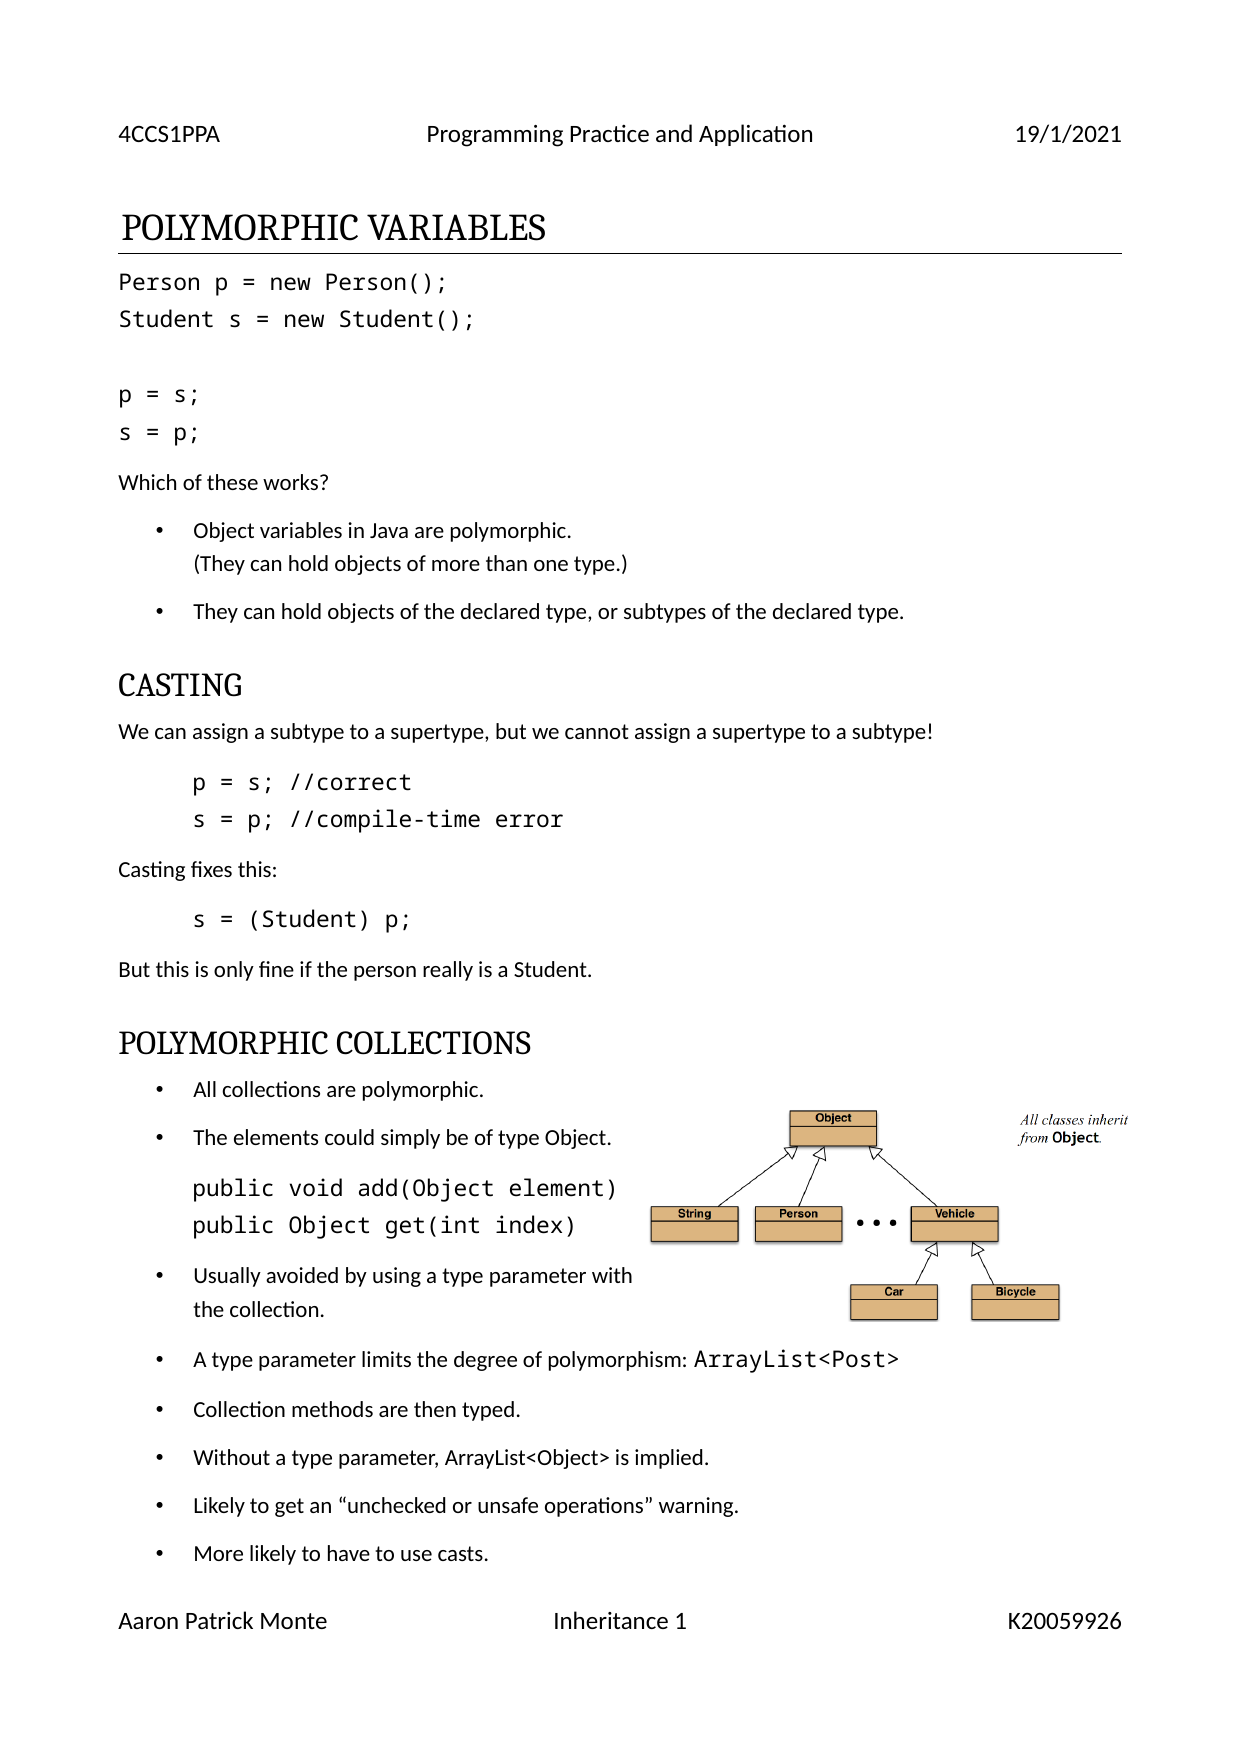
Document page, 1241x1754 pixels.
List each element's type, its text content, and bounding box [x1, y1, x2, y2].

list Without a type parameter, ArrayList<Object> is implied. [156, 1443, 1122, 1471]
text p = s; //correct s = p; //compile-time error [118, 766, 1122, 834]
subtitle Polymorphic collections [118, 1024, 1122, 1063]
list Object variables in Java are polymorphic. (They can hold objects of more than one type.) [156, 516, 1122, 577]
list Collection methods are then typed. [156, 1395, 1122, 1423]
list The elements could simply be of type Object. [156, 1123, 642, 1152]
subtitle Polymorphic Variables [118, 203, 1122, 253]
text Which of these works? [118, 468, 1122, 496]
text We can assign a subtype to a supertype, but we cannot assign a supertype to a subtype! [118, 717, 1122, 746]
list Usually avoided by using a type parameter with the collection. [156, 1261, 642, 1323]
list A type parameter limits the degree of polymorphism: ArrayList<Post> [156, 1343, 1122, 1374]
text But this is only fine if the person really is a Student. [118, 955, 1122, 983]
text Casting fixes this: [118, 855, 1122, 883]
list More likely to have to use casts. [156, 1539, 1122, 1567]
list They can hold objects of the declared type, or subtypes of the declared type. [156, 597, 1122, 626]
list All collections are polymorphic. [156, 1075, 1122, 1103]
text Person p = new Person(); Student s = new Student(); p = s; s = p; [118, 266, 1122, 447]
picture [642, 1089, 1136, 1332]
subtitle Casting [118, 666, 1122, 705]
list Likely to get an “unchecked or unsafe operations” warning. [156, 1491, 1122, 1519]
text public void add(Object element) public Object get(int index) [118, 1172, 642, 1240]
text s = (Student) p; [118, 903, 1122, 934]
